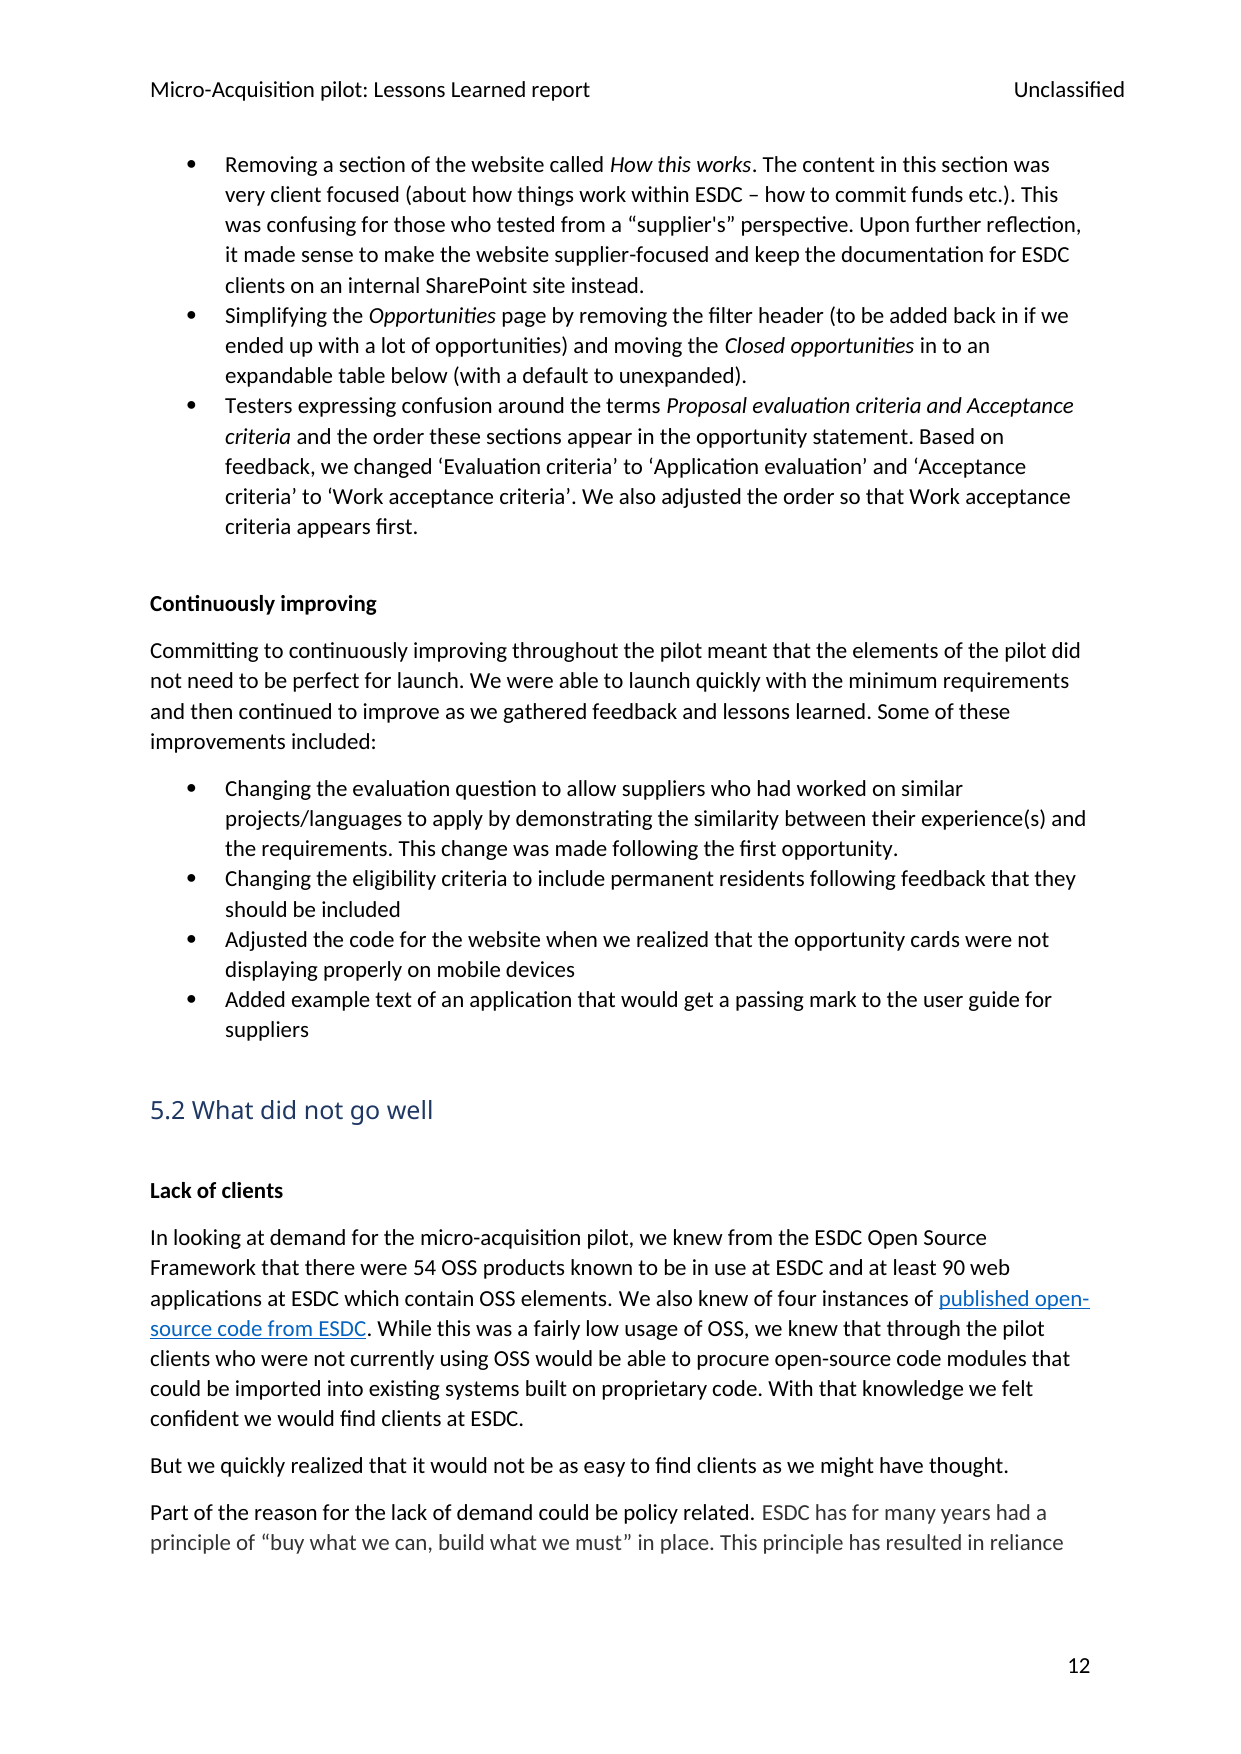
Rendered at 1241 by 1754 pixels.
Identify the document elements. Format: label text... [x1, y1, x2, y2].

list Changing the eligibility criteria to include permanent residents following feedback that they should be included [187, 864, 1090, 923]
list Added example text of an application that would get a passing mark to the user guide for suppliers [187, 985, 1090, 1044]
text Lack of clients [150, 1176, 1090, 1204]
list Adjusted the code for the website when we realized that the opportunity cards were not displaying properly on mobile devices [187, 925, 1090, 983]
list Removing a section of the website called How this works. The content in this section was very client focused (about how things work within ESDC – how to commit funds etc.). This was confusing for those who tested from a “supplier's” perspective. Upon further reflection, it made sense to make the website supplier-focused and keep the documentation for ESDC clients on an internal SharePoint site instead. [187, 150, 1090, 299]
text In looking at demand for the micro-acquisition pilot, we knew from the ESDC Open Source Framework that there were 54 OSS products known to be in use at ESDC and at least 90 web applications at ESDC which contain OSS elements. We also knew of four instances of published open-source code from ESDC. While this was a fairly low usage of OSS, we knew that through the pilot clients who were not currently using OSS would be able to procure open-source code modules that could be imported into existing systems built on proprietary code. With that knowledge we felt confident we would find clients at ESDC. [150, 1223, 1090, 1432]
subtitle 5.2 What did not go well [150, 1093, 1090, 1127]
list Testers expressing confusion around the terms Proposal evaluation criteria and Acceptance criteria and the order these sections appear in the opportunity statement. Based on feedback, we changed ‘Evaluation criteria’ to ‘Application evaluation’ and ‘Acceptance criteria’ to ‘Work acceptance criteria’. We also adjusted the order so that Work acceptance criteria appears first. [187, 392, 1090, 541]
list Changing the evaluation question to allow suppliers who had worked on similar projects/languages to apply by demonstrating the similarity between their experience(s) and the requirements. This change was made following the first opportunity. [187, 774, 1090, 862]
text Continuously improving [150, 589, 1090, 618]
text Committing to continuously improving throughout the pilot meant that the elements of the pilot did not need to be perfect for launch. We were able to launch quickly with the minimum requirements and then continued to improve as we gathered feedback and lessons learned. Some of these improvements included: [150, 636, 1090, 755]
list Simplifying the Opportunities page by removing the filter header (to be added back in if we ended up with a lot of opportunities) and moving the Closed opportunities in to an expandable table below (with a default to unexpanded). [187, 301, 1090, 389]
text But we quickly realized that it would not be as easy to find clients as we might have thought. [150, 1451, 1090, 1479]
text Part of the reason for the lack of demand could be policy related. ESDC has for many years had a principle of “buy what we can, build what we must” in place. This principle has resulted in reliance [150, 1498, 1090, 1556]
